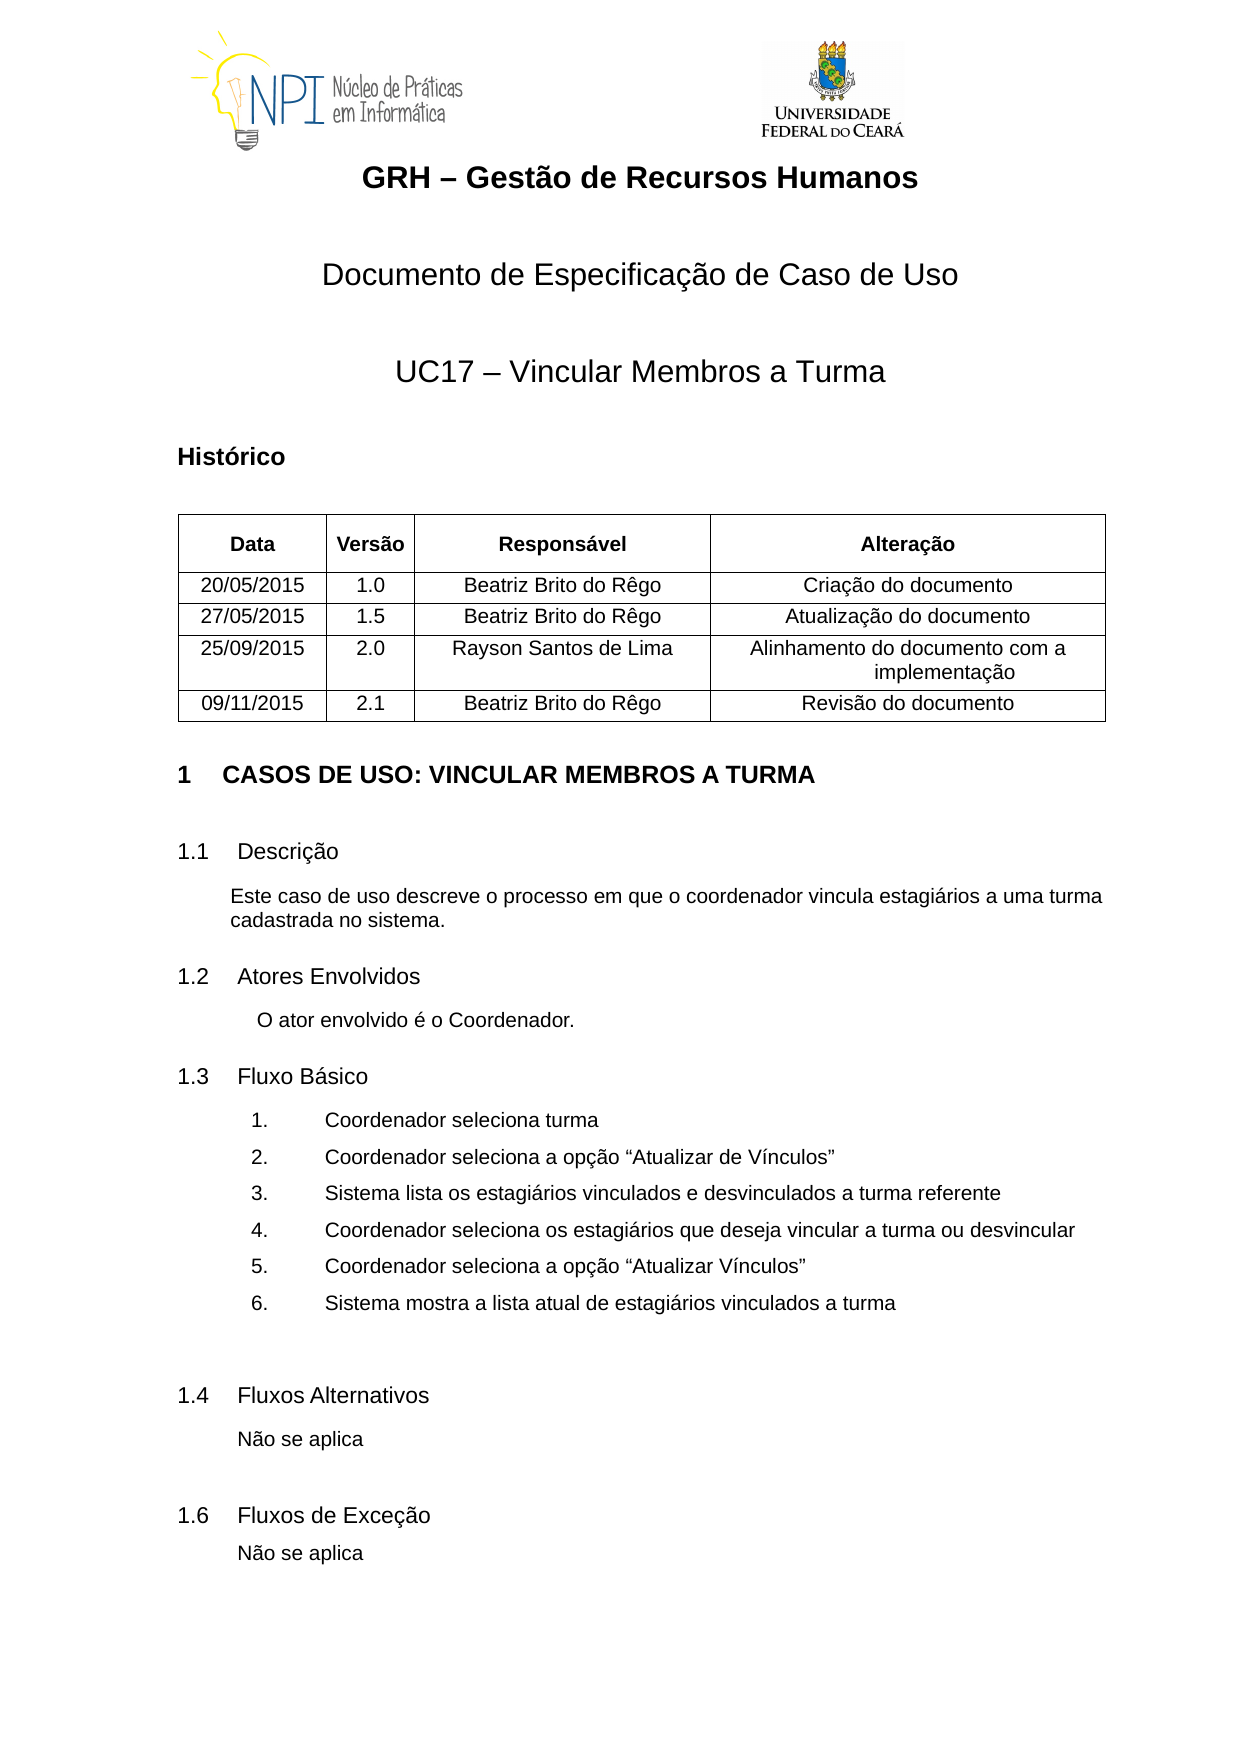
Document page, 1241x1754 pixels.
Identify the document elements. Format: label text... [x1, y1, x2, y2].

table_cell 25/09/2015 [179, 636, 326, 690]
table_cell 09/11/2015 [179, 691, 326, 721]
table_cell 20/05/2015 [179, 573, 326, 603]
table_header Alteração [711, 515, 1105, 572]
table_header Versão [327, 515, 414, 572]
text Não se aplica [177, 1427, 1104, 1451]
subtitle CASOS DE USO: VINCULAR MEMBROS A TURMA [177, 759, 1104, 788]
text 6. Sistema mostra a lista atual de estagiários vinculados a turma [177, 1290, 1104, 1314]
text 1. Coordenador seleciona turma [177, 1108, 1104, 1132]
subtitle Descrição [177, 838, 1104, 865]
table_cell 2.1 [327, 691, 414, 721]
table_cell Rayson Santos de Lima [415, 636, 710, 690]
text UC17 – Vincular Membros a Turma [177, 353, 1104, 388]
subtitle Fluxos Alternativos [177, 1382, 1104, 1408]
subtitle Fluxo Básico [177, 1063, 1104, 1089]
table_cell Beatriz Brito do Rêgo [415, 573, 710, 603]
text Documento de Especificação de Caso de Uso [177, 256, 1104, 292]
table_header Data [179, 515, 326, 572]
table_cell 1.5 [327, 604, 414, 634]
table_cell Atualização do documento [711, 604, 1105, 634]
table_cell Criação do documento [711, 573, 1105, 603]
subtitle Atores Envolvidos [177, 963, 1104, 989]
table_header Responsável [415, 515, 710, 572]
text 5. Coordenador seleciona a opção “Atualizar Vínculos” [177, 1254, 1104, 1278]
text O ator envolvido é o Coordenador. [177, 1008, 1104, 1032]
table_cell Alinhamento do documento com a implementação [711, 636, 1105, 690]
table_cell Beatriz Brito do Rêgo [415, 691, 710, 721]
text 3. Sistema lista os estagiários vinculados e desvinculados a turma referente [177, 1181, 1104, 1205]
text Este caso de uso descreve o processo em que o coordenador vincula estagiários a uma turma cadastrada no sistema. [230, 883, 1104, 931]
text Não se aplica [177, 1541, 1104, 1565]
text GRH – Gestão de Recursos Humanos [177, 125, 1104, 195]
text 4. Coordenador seleciona os estagiários que deseja vincular a turma ou desvincular [177, 1217, 1104, 1241]
text 1.6 Fluxos de Exceção [177, 1502, 1104, 1529]
table_cell 2.0 [327, 636, 414, 690]
table_cell Beatriz Brito do Rêgo [415, 604, 710, 634]
table_cell Revisão do documento [711, 691, 1105, 721]
text 2. Coordenador seleciona a opção “Atualizar de Vínculos” [177, 1144, 1104, 1168]
picture [181, 22, 472, 159]
table_cell 1.0 [327, 573, 414, 603]
table_cell 27/05/2015 [179, 604, 326, 634]
picture [761, 41, 905, 139]
text Histórico [177, 442, 1104, 471]
